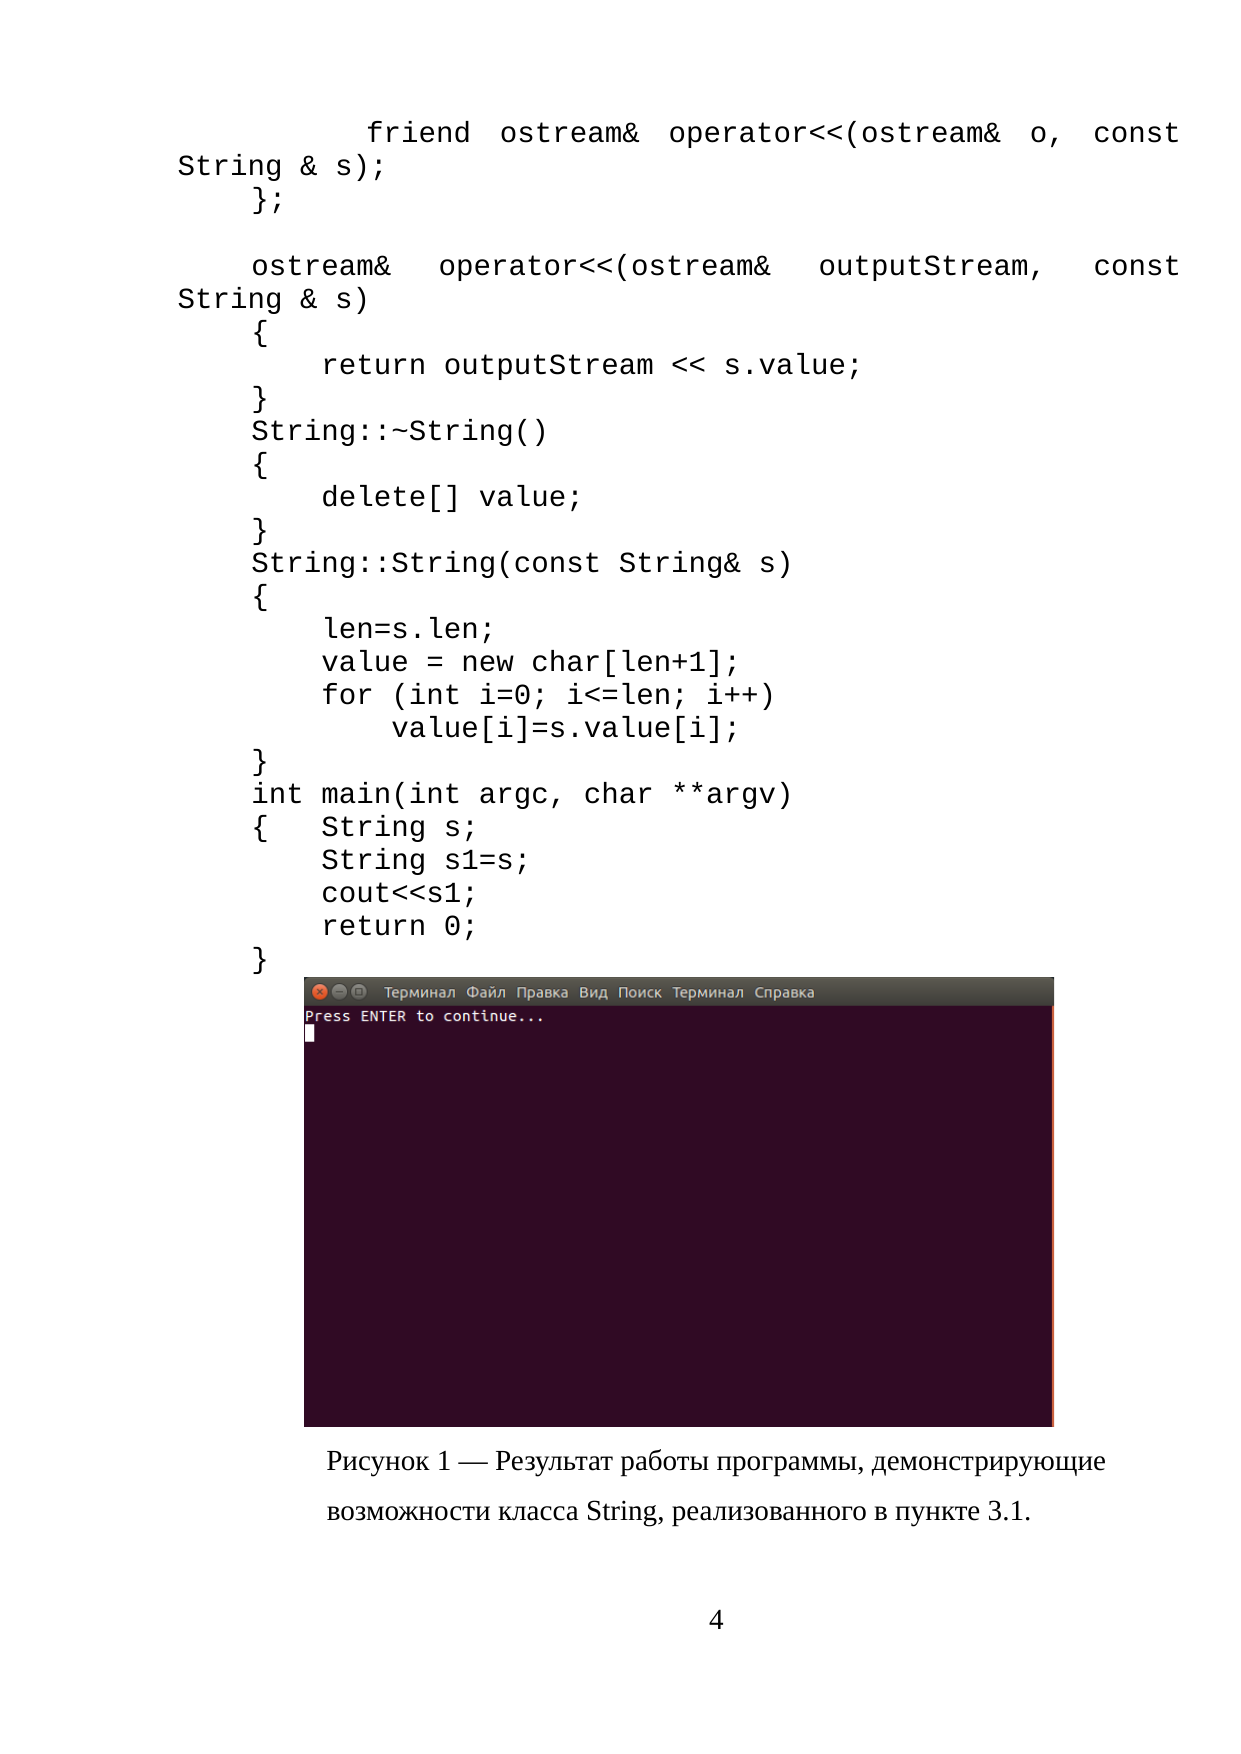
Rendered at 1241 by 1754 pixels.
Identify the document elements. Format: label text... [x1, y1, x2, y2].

text cout<<s1; [177, 878, 1181, 911]
text for (int i=0; i<=len; i++) [177, 680, 1181, 713]
text return 0; [177, 911, 1181, 944]
text { [177, 449, 1181, 482]
text return outputStream << s.value; [177, 350, 1181, 383]
text { String s; [177, 812, 1181, 845]
text value[i]=s.value[i]; [177, 713, 1181, 746]
text value = new char[len+1]; [177, 647, 1181, 680]
text String::String(const String& s) [177, 548, 1181, 581]
text } [177, 944, 1181, 977]
text } [177, 383, 1181, 416]
text } [177, 515, 1181, 548]
text Рисунок 1 — Результат работы программы, демонстрирующие возможности класса String, реализованного в пункте 3.1. [177, 977, 1181, 1527]
text } [177, 746, 1181, 779]
text { [177, 317, 1181, 350]
text int main(int argc, char **argv) [177, 779, 1181, 812]
text ostream& operator<<(ostream& outputStream, const String & s) [177, 251, 1181, 317]
text String::~String() [177, 416, 1181, 449]
text { [177, 581, 1181, 614]
text friend ostream& operator<<(ostream& o, const String & s); [177, 118, 1181, 184]
text }; [177, 184, 1181, 217]
text delete[] value; [177, 482, 1181, 515]
text len=s.len; [177, 614, 1181, 647]
text String s1=s; [177, 845, 1181, 878]
picture [304, 977, 1055, 1427]
